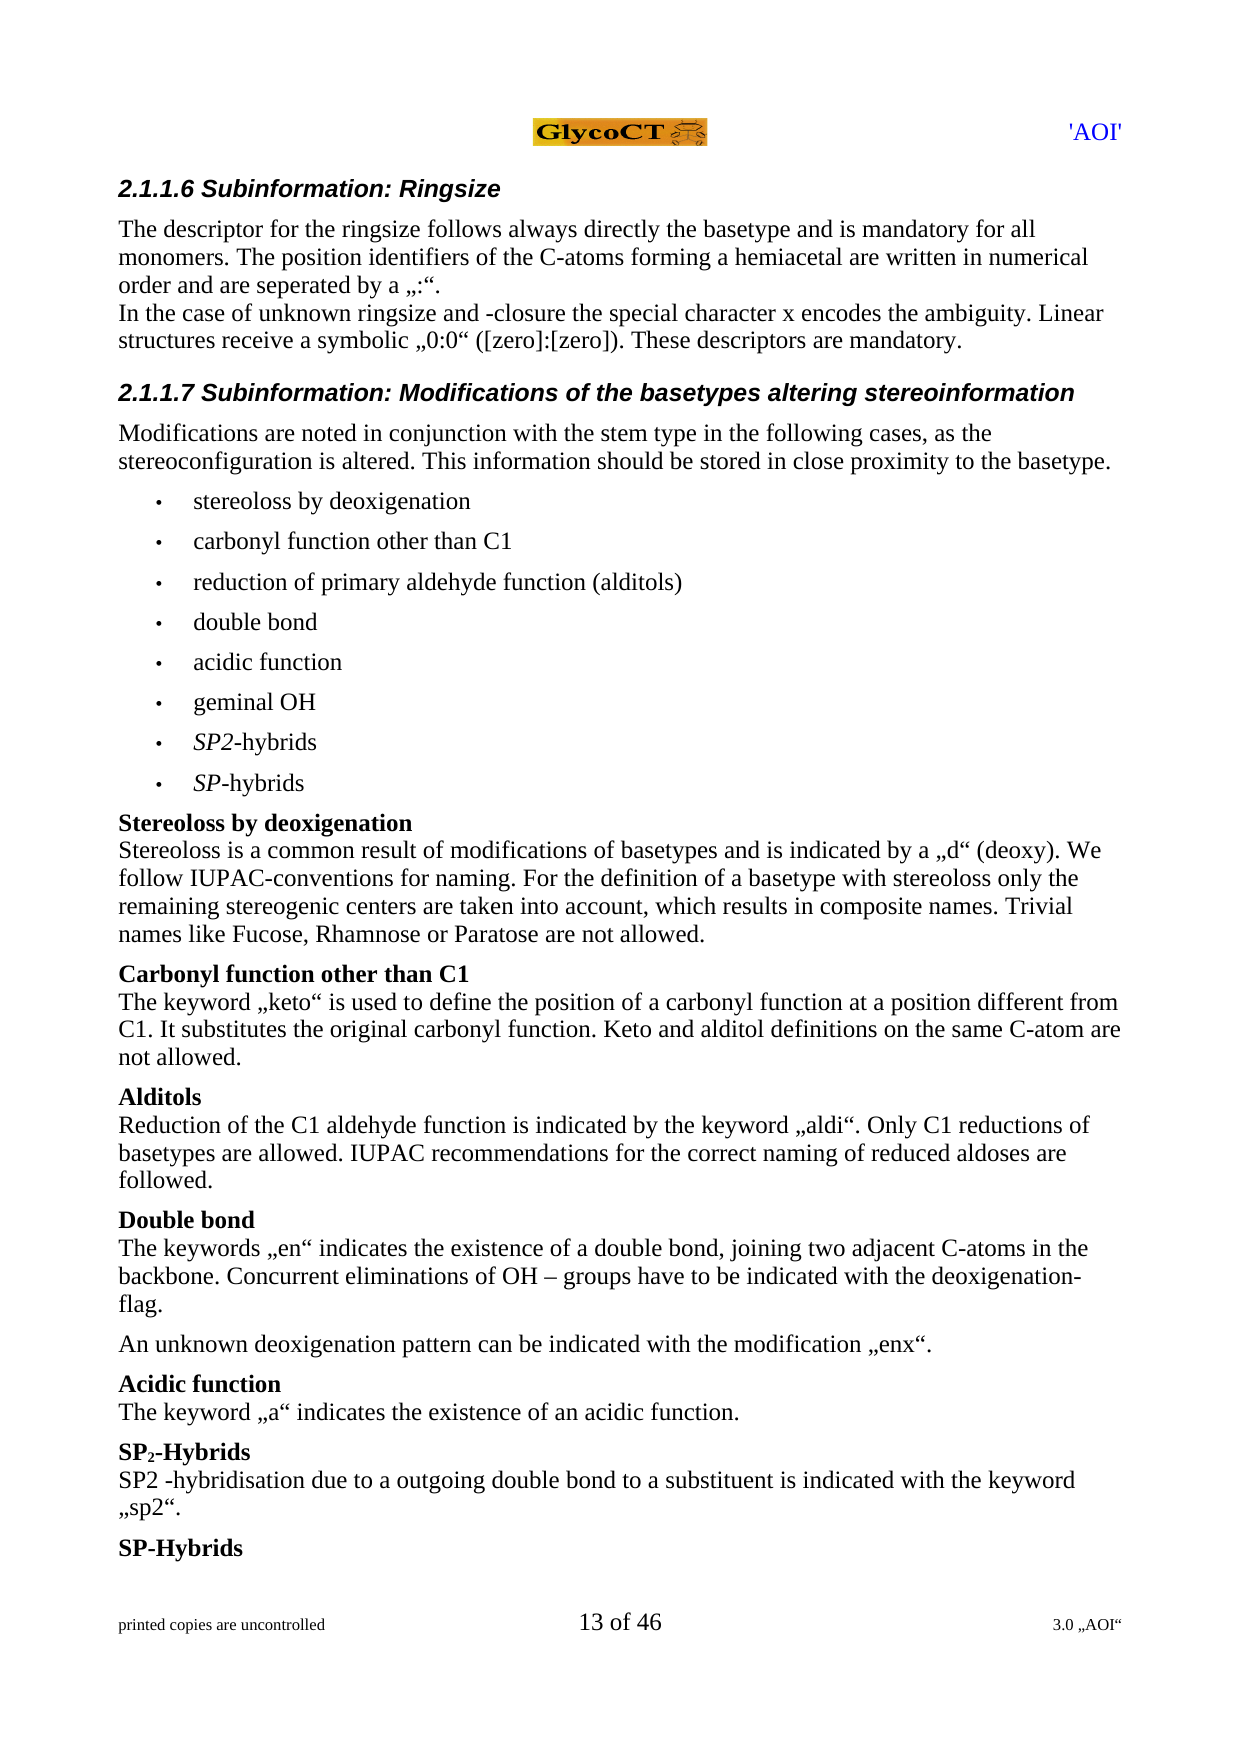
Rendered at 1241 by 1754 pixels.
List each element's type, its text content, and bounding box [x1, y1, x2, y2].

text SP2 -hybridisation due to a outgoing double bond to a substituent is indicated with the keyword „sp2“. [118, 1466, 1122, 1521]
text The keyword „keto“ is used to define the position of a carbonyl function at a position different from C1. It substitutes the original carbonyl function. Keto and alditol definitions on the same C-atom are not allowed. [118, 988, 1122, 1071]
list carbonyl function other than C1 [156, 527, 1122, 555]
text Double bond [118, 1207, 1122, 1234]
list geminal OH [156, 688, 1122, 716]
text SP2-Hybrids [118, 1438, 1122, 1466]
text An unknown deoxigenation pattern can be indicated with the modification „enx“. [118, 1330, 1122, 1358]
text In the case of unknown ringsize and -closure the special character x encodes the ambiguity. Linear structures receive a symbolic „0:0“ ([zero]:[zero]). These descriptors are mandatory. [118, 299, 1122, 354]
subtitle 2.1.1.7 Subinformation: Modifications of the basetypes altering stereoinformation [118, 379, 1122, 407]
text Stereoloss is a common result of modifications of basetypes and is indicated by a „d“ (deoxy). We follow IUPAC-conventions for naming. For the definition of a basetype with stereoloss only the remaining stereogenic centers are taken into account, which results in composite names. Trivial names like Fucose, Rhamnose or Paratose are not allowed. [118, 837, 1122, 947]
list acidic function [156, 648, 1122, 676]
list SP2-hybrids [156, 728, 1122, 756]
subtitle 2.1.1.6 Subinformation: Ringsize [118, 175, 1122, 203]
list stereoloss by deoxigenation [156, 487, 1122, 515]
text Alditols [118, 1083, 1122, 1111]
text SP-Hybrids [118, 1534, 1122, 1561]
text Reduction of the C1 aldehyde function is indicated by the keyword „aldi“. Only C1 reductions of basetypes are allowed. IUPAC recommendations for the correct naming of reduced aldoses are followed. [118, 1111, 1122, 1194]
picture [532, 118, 708, 146]
text The keywords „en“ indicates the existence of a double bond, joining two adjacent C-atoms in the backbone. Concurrent eliminations of OH – groups have to be indicated with the deoxigenation-flag. [118, 1234, 1122, 1317]
text Modifications are noted in conjunction with the stem type in the following cases, as the stereoconfiguration is altered. This information should be stored in close proximity to the basetype. [118, 419, 1122, 475]
text Acidic function [118, 1370, 1122, 1398]
text Carbonyl function other than C1 [118, 960, 1122, 988]
list reduction of primary aldehyde function (alditols) [156, 568, 1122, 595]
list double bond [156, 608, 1122, 636]
text The keyword „a“ indicates the existence of an acidic function. [118, 1398, 1122, 1426]
list SP-hybrids [156, 769, 1122, 796]
text The descriptor for the ringsize follows always directly the basetype and is mandatory for all monomers. The position identifiers of the C-atoms forming a hemiacetal are written in numerical order and are seperated by a „:“. [118, 216, 1122, 299]
text Stereoloss by deoxigenation [118, 809, 1122, 837]
